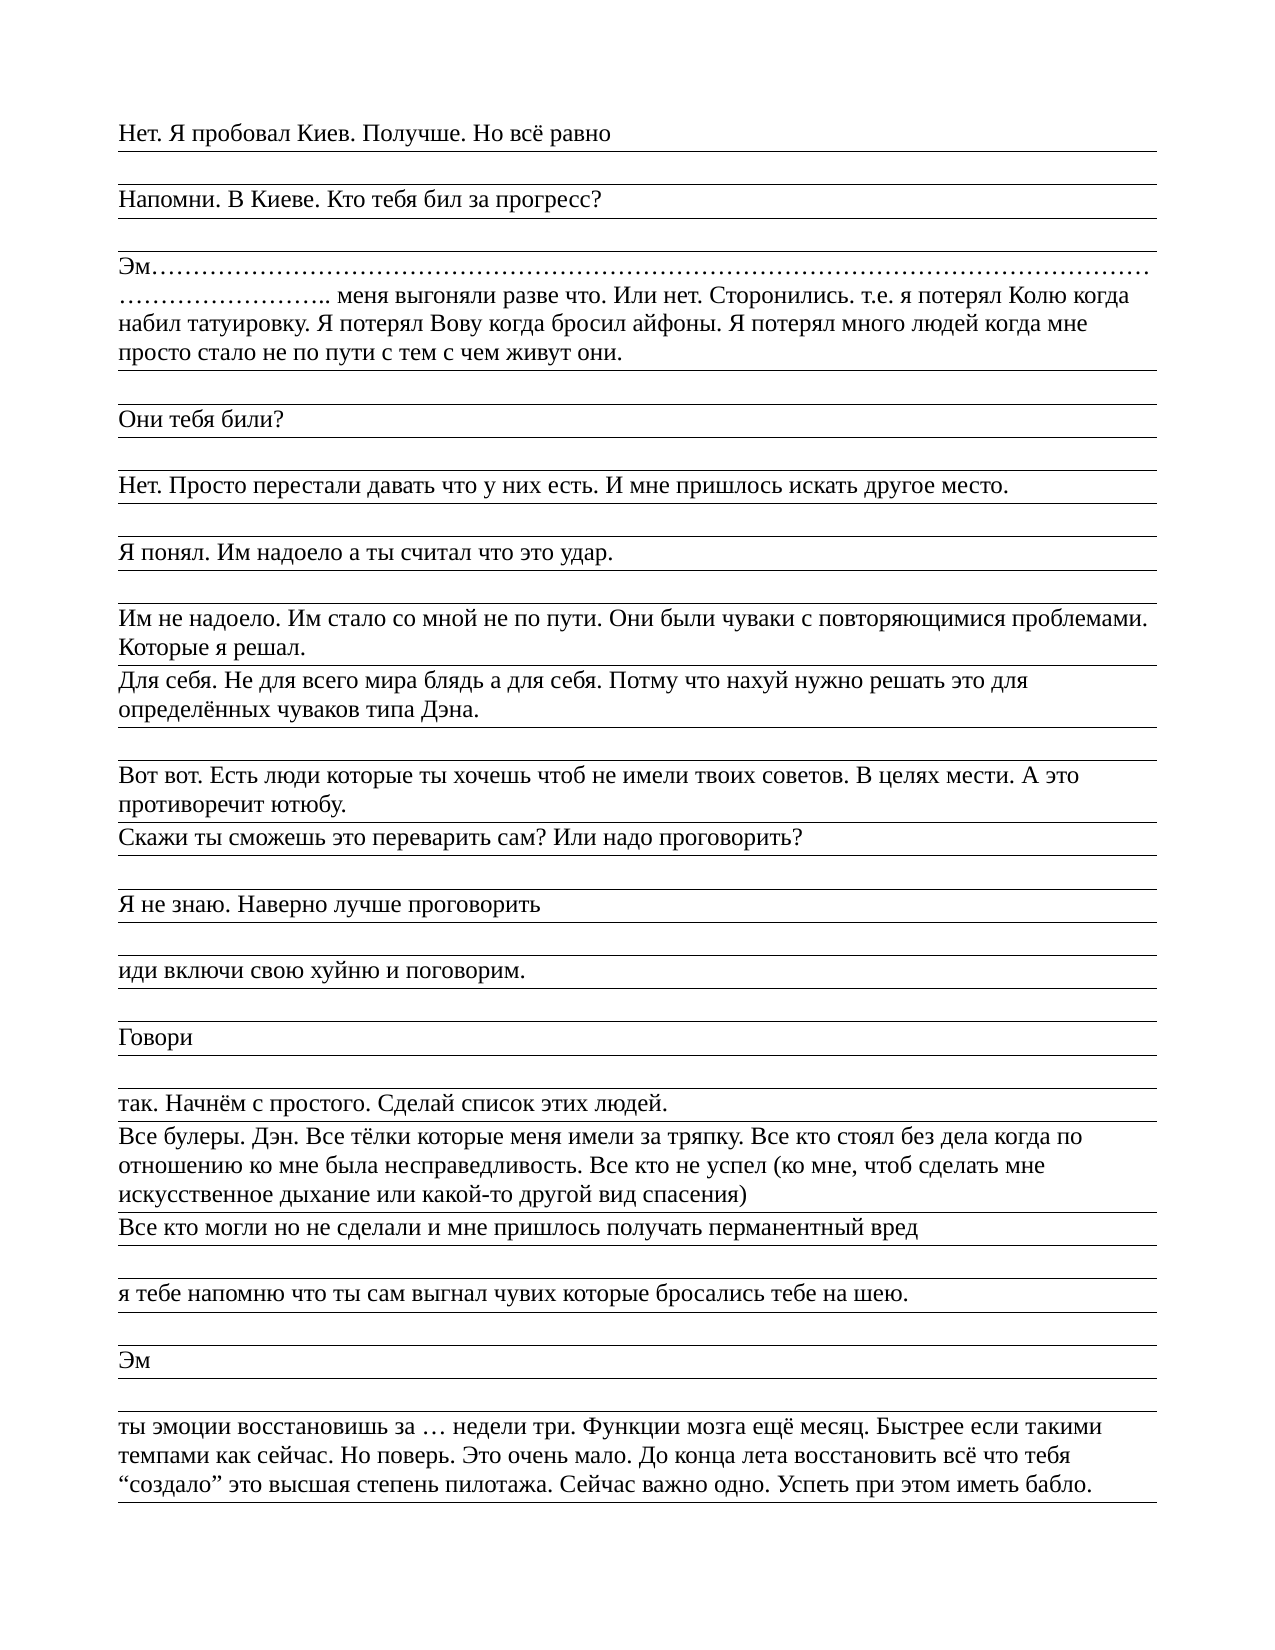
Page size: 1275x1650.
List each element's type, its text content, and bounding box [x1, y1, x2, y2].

text Все кто могли но не сделали и мне пришлось получать перманентный вред [118, 1213, 1157, 1245]
text Напомни. В Киеве. Кто тебя бил за прогресс? [118, 185, 1157, 218]
text Нет. Я пробовал Киев. Получше. Но всё равно [118, 118, 1157, 151]
text иди включи свою хуйню и поговорим. [118, 956, 1157, 988]
text ты эмоции восстановишь за … недели три. Функции мозга ещё месяц. Быстрее если такими темпами как сейчас. Но поверь. Это очень мало. До конца лета восстановить всё что тебя “создало” это высшая степень пилотажа. Сейчас важно одно. Успеть при этом иметь бабло. [118, 1412, 1157, 1502]
text Им не надоело. Им стало со мной не по пути. Они были чуваки с повторяющимися проблемами. Которые я решал. [118, 604, 1157, 665]
text Эм [118, 1346, 1157, 1378]
text Нет. Просто перестали давать что у них есть. И мне пришлось искать другое место. [118, 471, 1157, 503]
text Я понял. Им надоело а ты считал что это удар. [118, 537, 1157, 570]
text Говори [118, 1022, 1157, 1055]
text так. Начнём с простого. Сделай список этих людей. [118, 1089, 1157, 1121]
text Эм……………………………………………………………………………………………………………………………….. меня выгоняли разве что. Или нет. Сторонились. т.е. я потерял Колю когда набил татуировку. Я потерял Вову когда бросил айфоны. Я потерял много людей когда мне просто стало не по пути с тем с чем живут они. [118, 252, 1157, 370]
text Скажи ты сможешь это переварить сам? Или надо проговорить? [118, 823, 1157, 855]
text Я не знаю. Наверно лучше проговорить [118, 890, 1157, 922]
text Все булеры. Дэн. Все тёлки которые меня имели за тряпку. Все кто стоял без дела когда по отношению ко мне была несправедливость. Все кто не успел (ко мне, чтоб сделать мне искусственное дыхание или какой-то другой вид спасения) [118, 1122, 1157, 1212]
text Они тебя били? [118, 405, 1157, 437]
text я тебе напомню что ты сам выгнал чувих которые бросались тебе на шею. [118, 1279, 1157, 1312]
text Вот вот. Есть люди которые ты хочешь чтоб не имели твоих советов. В целях мести. А это противоречит ютюбу. [118, 761, 1157, 822]
text Для себя. Не для всего мира блядь а для себя. Потму что нахуй нужно решать это для определённых чуваков типа Дэна. [118, 666, 1157, 727]
